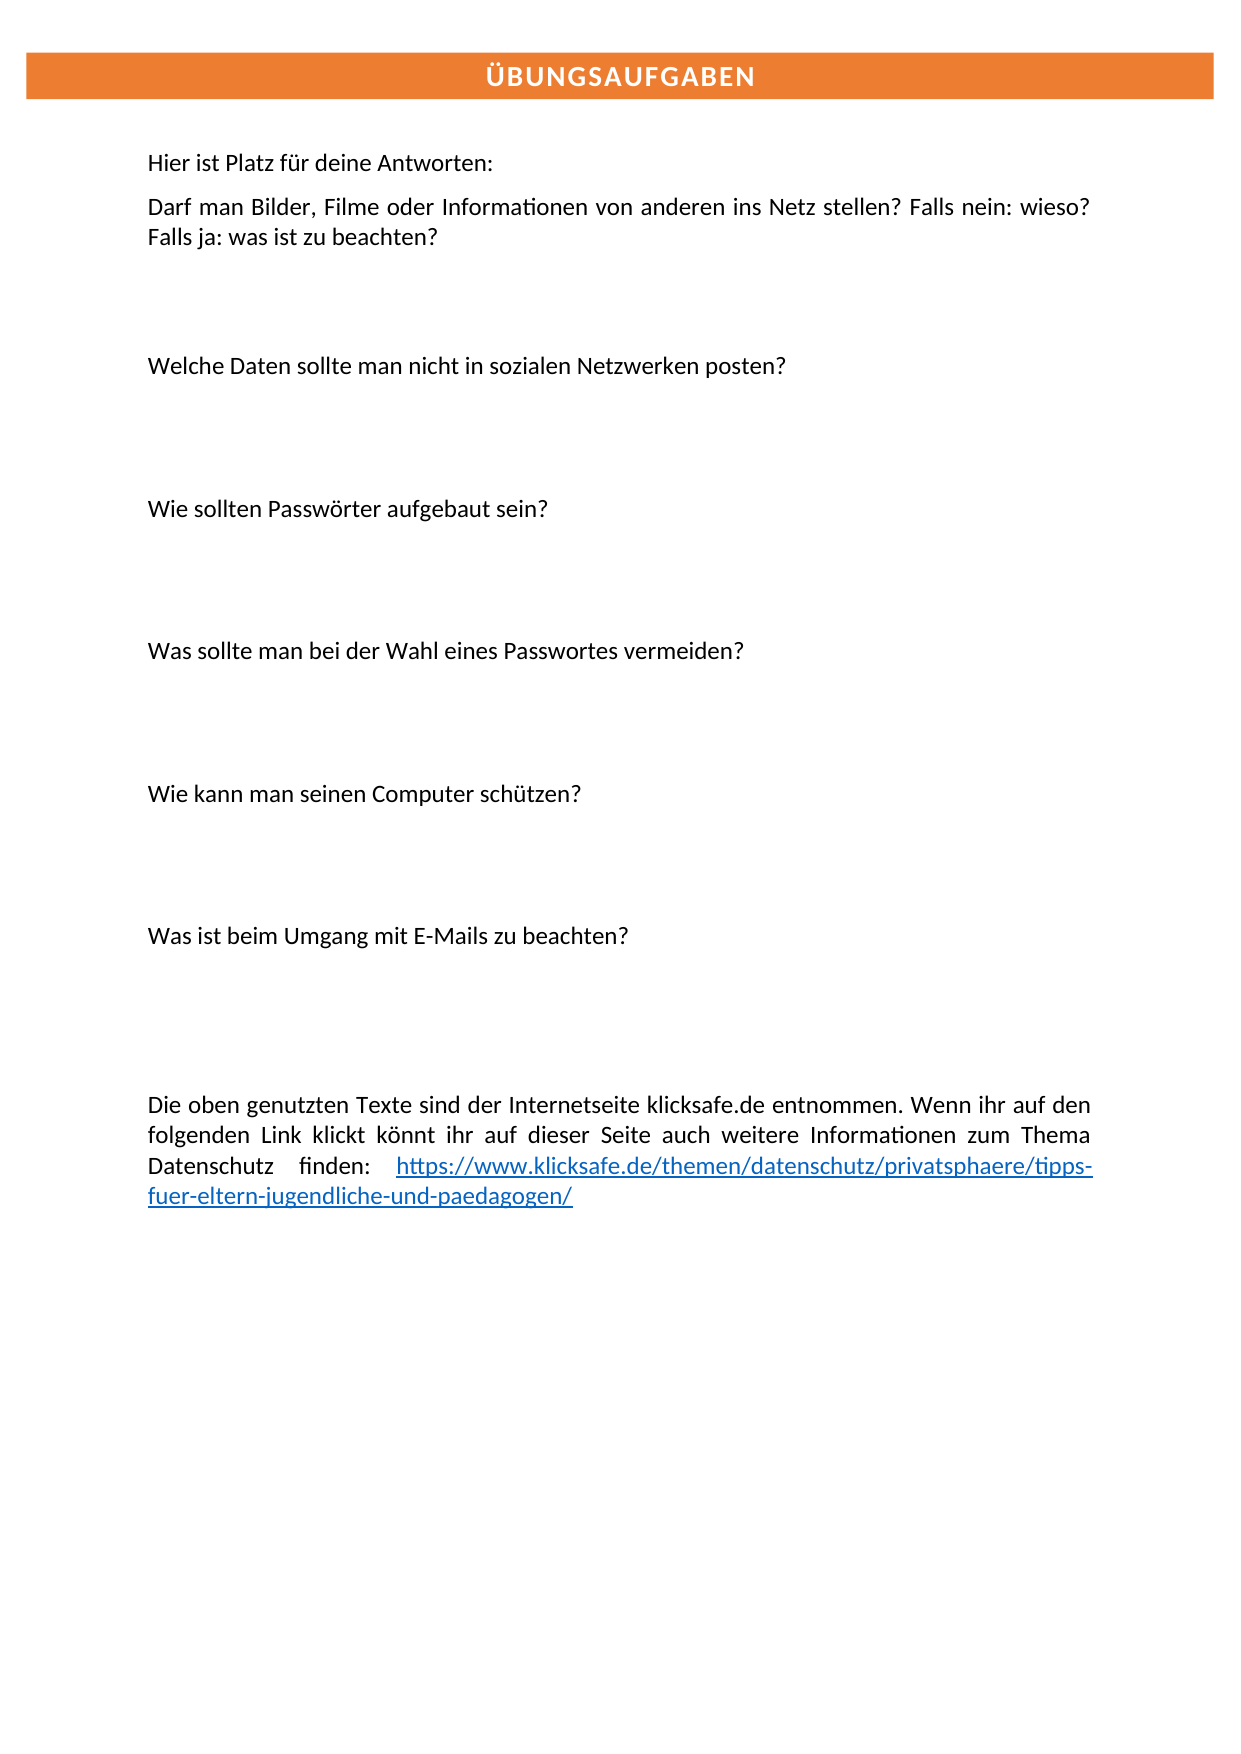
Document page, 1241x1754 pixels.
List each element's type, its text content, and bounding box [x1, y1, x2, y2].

text Was ist beim Umgang mit E-Mails zu beachten? [148, 920, 1093, 951]
text Hier ist Platz für deine Antworten: [148, 148, 1093, 178]
text Wie kann man seinen Computer schützen? [148, 778, 1093, 808]
text Welche Daten sollte man nicht in sozialen Netzwerken posten? [148, 350, 1093, 381]
text Darf man Bilder, Filme oder Informationen von anderen ins Netz stellen? Falls nein: wieso? Falls ja: was ist zu beachten? [148, 191, 1093, 252]
text Wie sollten Passwörter aufgebaut sein? [148, 493, 1093, 523]
text Die oben genutzten Texte sind der Internetseite klicksafe.de entnommen. Wenn ihr auf den folgenden Link klickt könnt ihr auf dieser Seite auch weitere Informationen zum Thema Datenschutz finden: https://www.klicksafe.de/themen/datenschutz/privatsphaere/tipps-fuer-eltern-jugendliche-und-paedagogen/ [148, 1089, 1093, 1211]
text Was sollte man bei der Wahl eines Passwortes vermeiden? [148, 635, 1093, 666]
